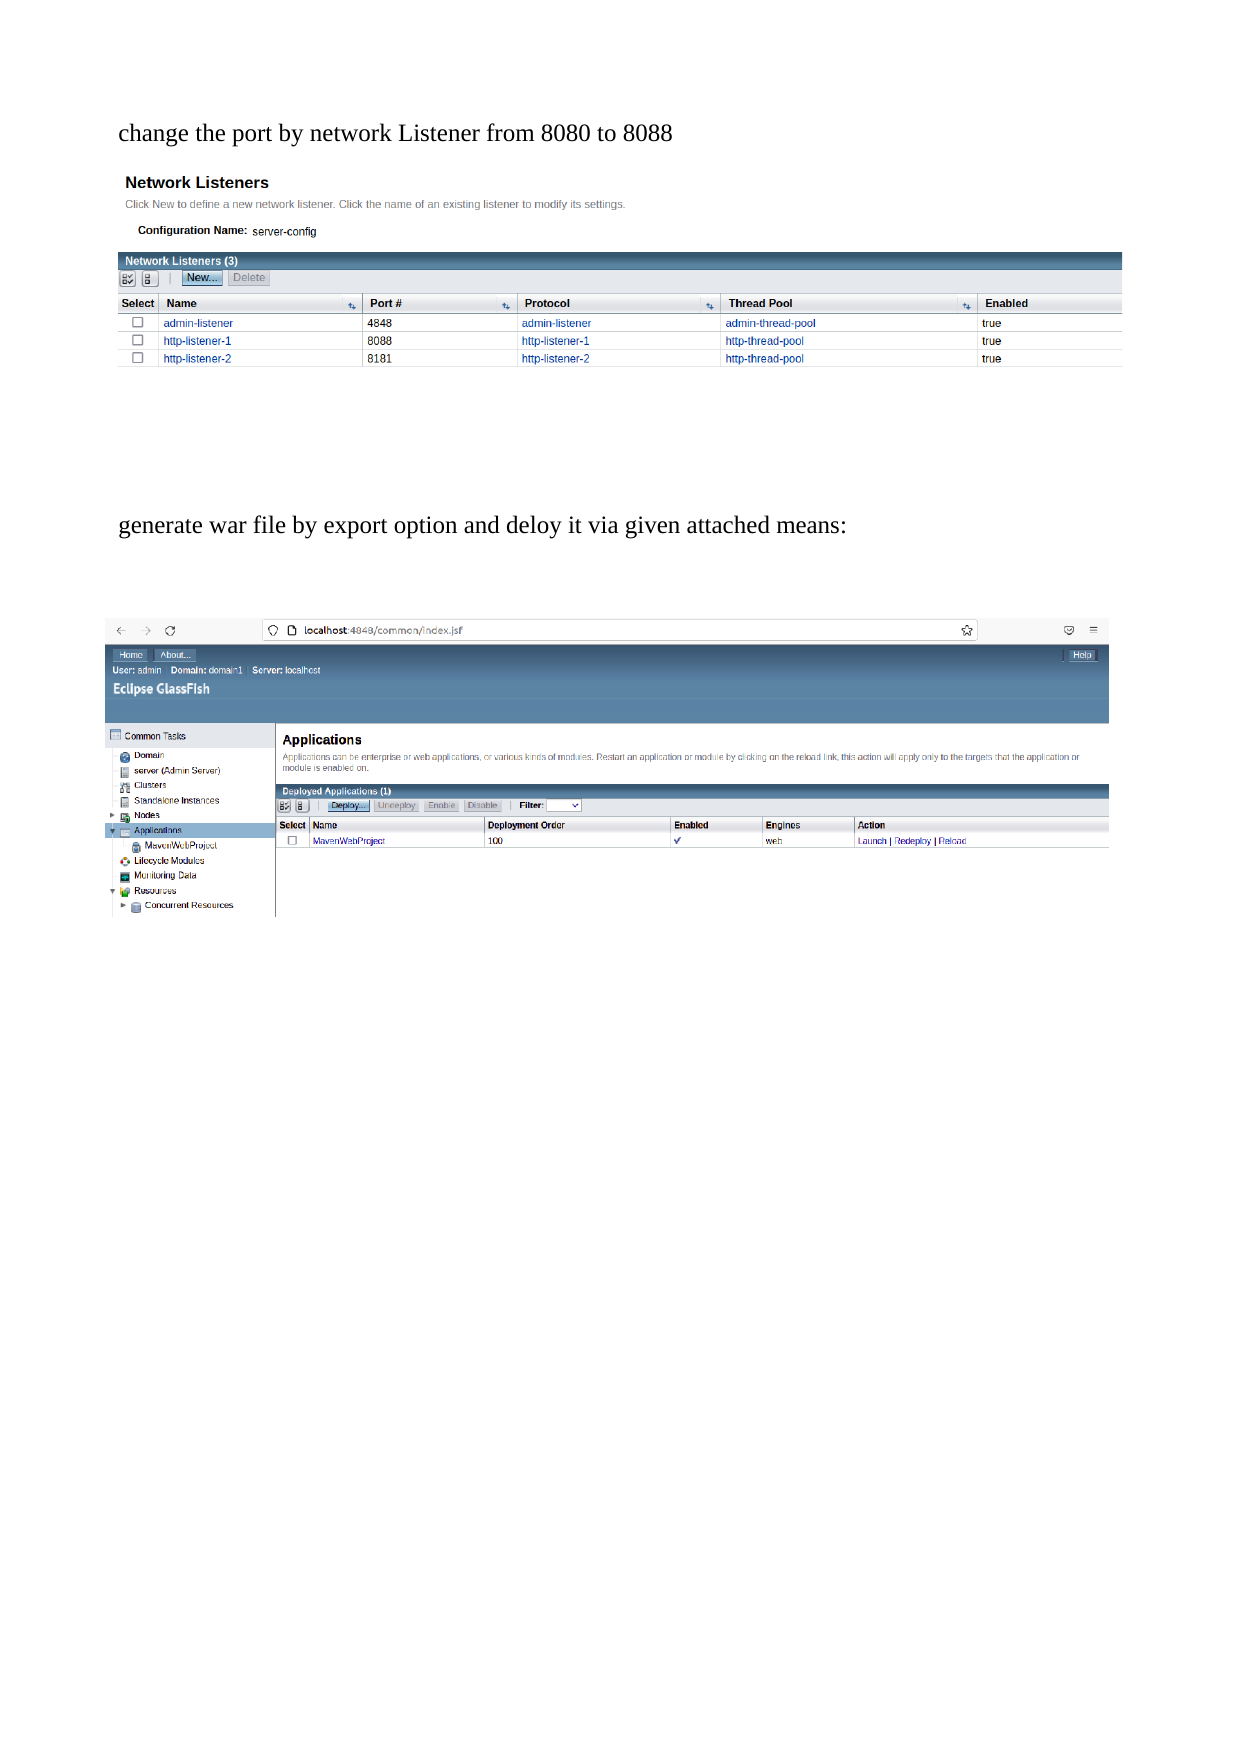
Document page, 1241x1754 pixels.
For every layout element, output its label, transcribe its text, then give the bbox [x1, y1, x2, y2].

text generate war file by export option and deloy it via given attached means: [118, 511, 1122, 539]
text change the port by network Listener from 8080 to 8088 [118, 118, 1122, 147]
picture [105, 618, 1109, 917]
picture [118, 164, 1123, 425]
